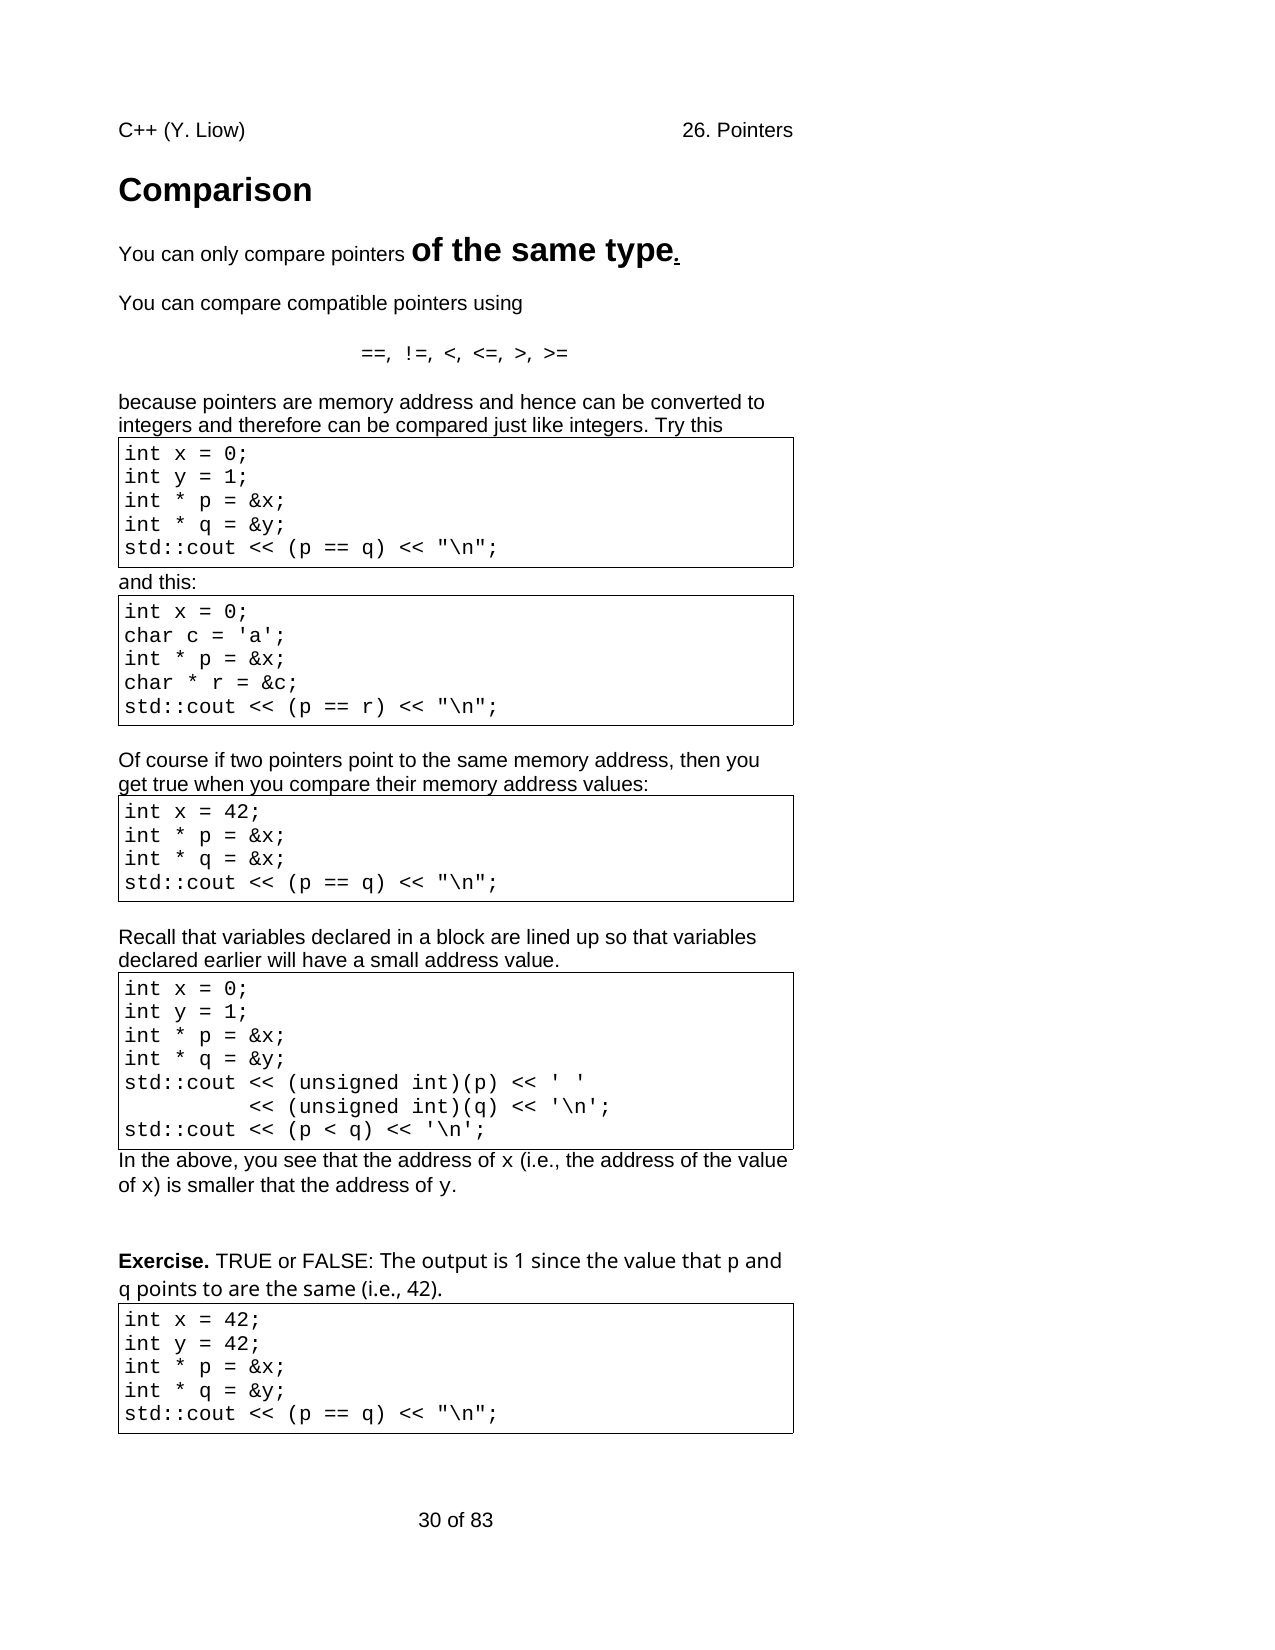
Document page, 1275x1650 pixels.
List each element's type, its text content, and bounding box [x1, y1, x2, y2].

text You can only compare pointers of the same type. [118, 231, 793, 269]
text Comparison [118, 171, 793, 208]
table_header int x = 0; int y = 1; int * p = &x; int * q = &y; std::cout << (p == q) << "\n"; [119, 438, 793, 567]
text because pointers are memory address and hence can be converted to integers and therefore can be compared just like integers. Try this [118, 391, 793, 437]
text ==, !=, <, <=, >, >= [136, 338, 793, 367]
text In the above, you see that the address of x (i.e., the address of the value of x) is smaller that the address of y. [118, 1150, 793, 1199]
table_header int x = 0; char c = 'a'; int * p = &x; char * r = &c; std::cout << (p == r) << "\n"; [119, 596, 793, 725]
text You can compare compatible pointers using [118, 292, 793, 315]
text Recall that variables declared in a block are lined up so that variables declared earlier will have a small address value. [118, 925, 793, 972]
table_header int x = 0; int y = 1; int * p = &x; int * q = &y; std::cout << (unsigned int)(p) << ' ' << (unsigned int)(q) << '\n'; std::cout << (p < q) << '\n'; [119, 973, 793, 1149]
table_header int x = 42; int y = 42; int * p = &x; int * q = &y; std::cout << (p == q) << "\n"; [119, 1304, 793, 1433]
table_header int x = 42; int * p = &x; int * q = &x; std::cout << (p == q) << "\n"; [119, 796, 793, 901]
text and this: [118, 568, 793, 595]
text Of course if two pointers point to the same memory address, then you get true when you compare their memory address values: [118, 749, 793, 795]
text Exercise. TRUE or FALSE: The output is 1 since the value that p and q points to are the same (i.e., 42). [118, 1246, 793, 1303]
